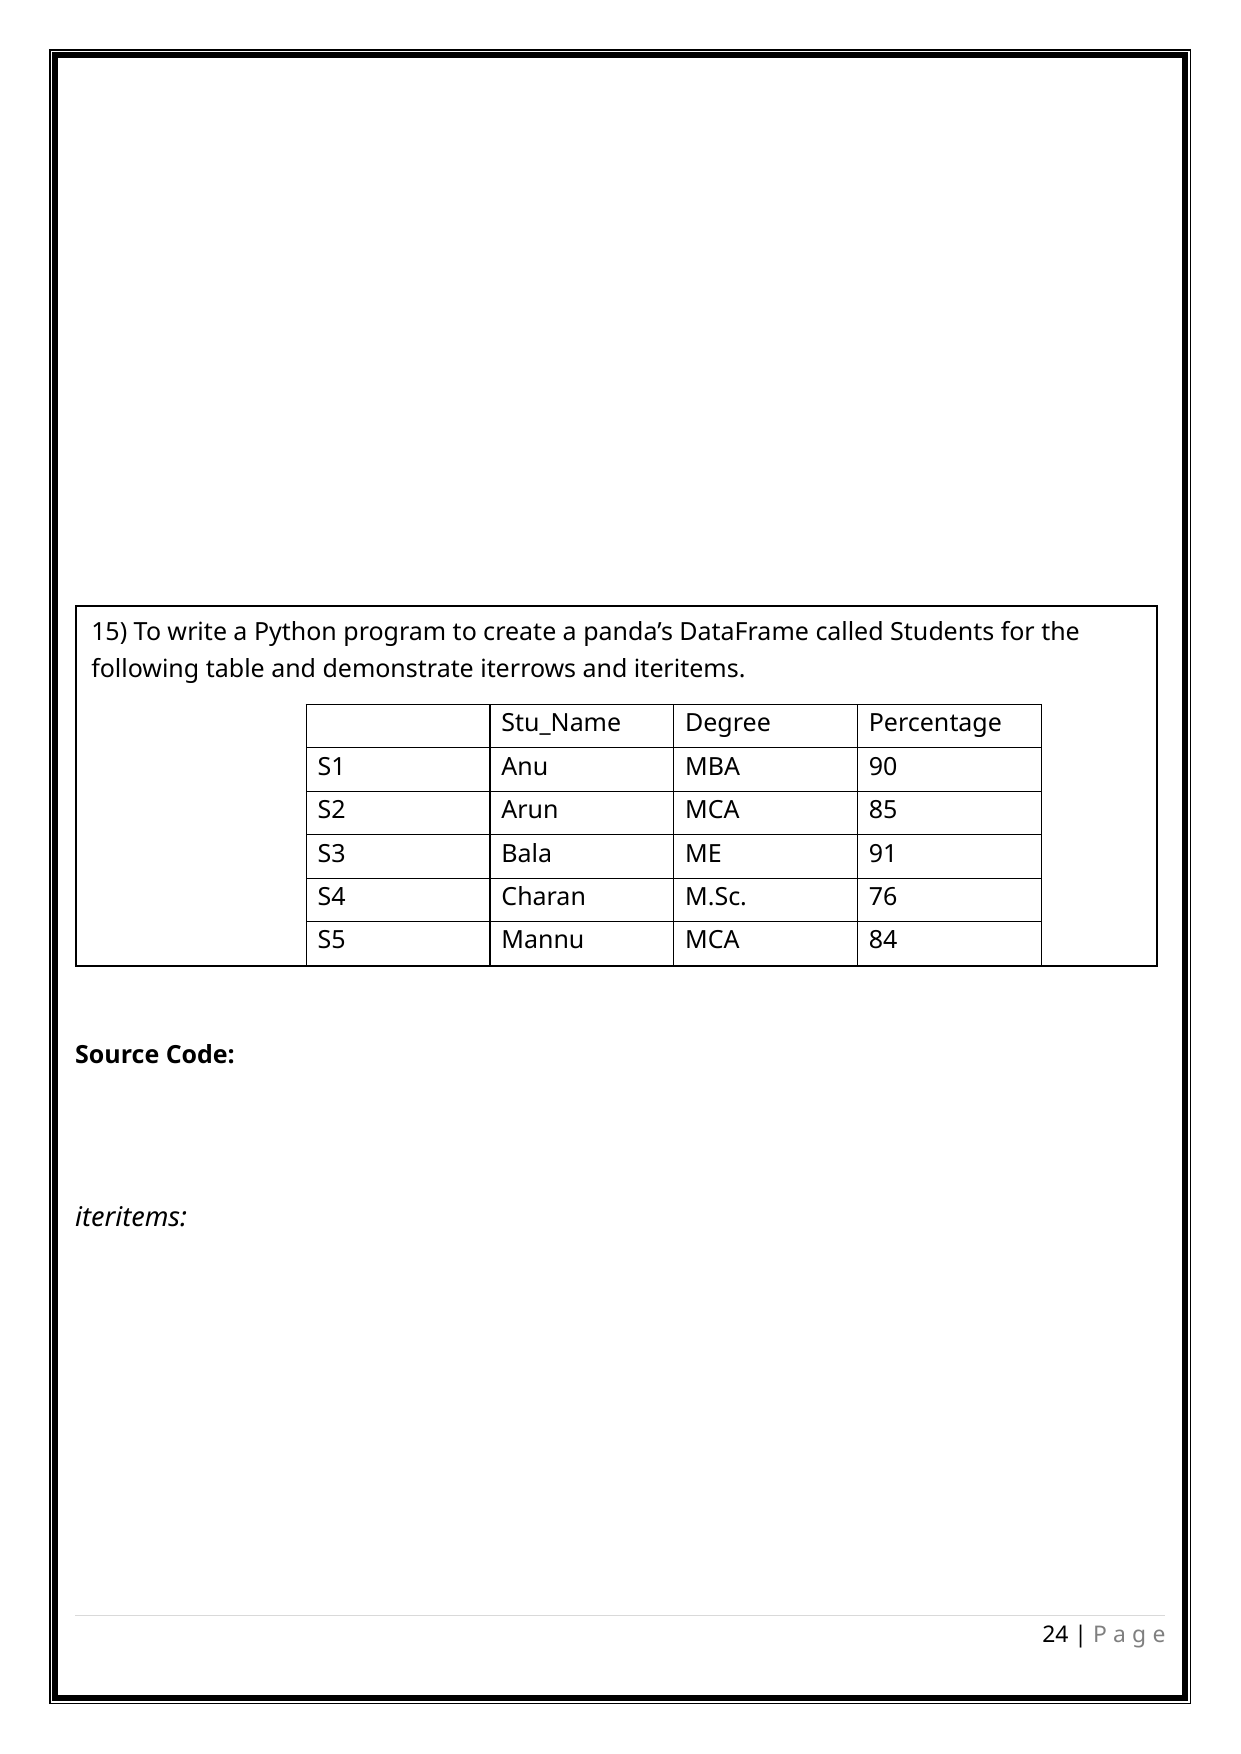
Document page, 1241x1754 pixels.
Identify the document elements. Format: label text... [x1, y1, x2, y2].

text MBA [685, 748, 846, 782]
text iteritems: [75, 1197, 1165, 1234]
text following table and demonstrate iterrows and iteritems. [91, 650, 1142, 684]
text Mannu [501, 922, 662, 956]
text Bala [501, 835, 662, 869]
text 15) To write a Python program to create a panda’s DataFrame called Students for the [91, 614, 1142, 648]
text S2 [317, 792, 479, 826]
text Anu [501, 748, 662, 782]
text 85 [869, 792, 1030, 826]
text 76 [869, 879, 1030, 913]
text S1 [317, 748, 479, 782]
text 90 [869, 748, 1030, 782]
text Charan [501, 879, 662, 913]
text S3 [317, 835, 479, 869]
text S4 [317, 879, 479, 913]
text S5 [317, 922, 479, 956]
text MCA [685, 792, 846, 826]
text Source Code: [75, 1037, 1165, 1071]
text Stu_Name [501, 705, 662, 739]
text M.Sc. [685, 879, 846, 913]
text Arun [501, 792, 662, 826]
text MCA [685, 922, 846, 956]
text 91 [869, 835, 1030, 869]
text Degree [685, 705, 846, 739]
text ME [685, 835, 846, 869]
text 84 [869, 922, 1030, 956]
text Percentage [869, 705, 1030, 739]
